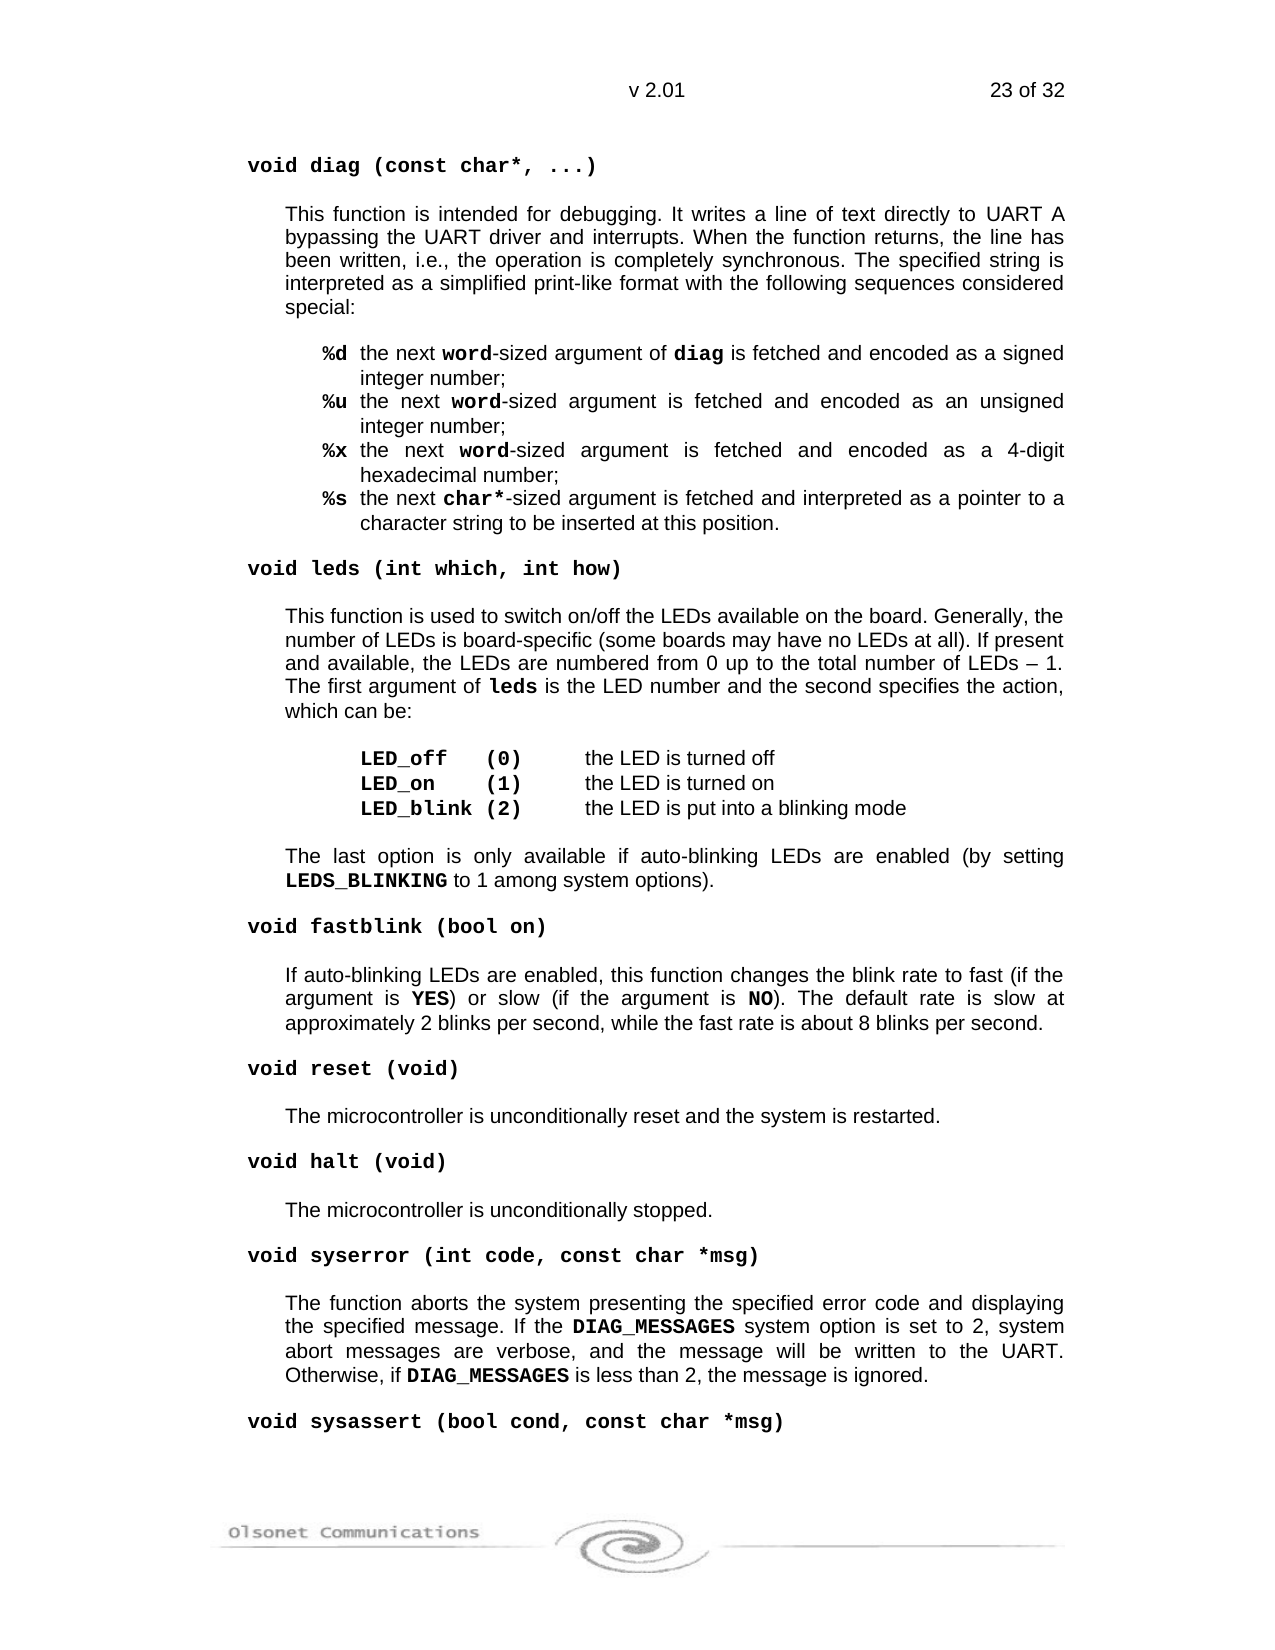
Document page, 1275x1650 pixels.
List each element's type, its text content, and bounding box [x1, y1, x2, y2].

text void leds (int which, int how) [247, 558, 1065, 582]
text %s the next char*-sized argument is fetched and interpreted as a pointer to a character string to be inserted at this position. [322, 487, 1065, 535]
text This function is used to switch on/off the LEDs available on the board. Generally, the number of LEDs is board-specific (some boards may have no LEDs at all). If present and available, the LEDs are numbered from 0 up to the total number of LEDs – 1. The first argument of leds is the LED number and the second specifies the action, which can be: [285, 605, 1065, 723]
text The microcontroller is unconditionally reset and the system is restarted. [285, 1105, 1065, 1128]
text void sysassert (bool cond, const char *msg) [247, 1412, 1065, 1435]
text %x the next word-sized argument is fetched and encoded as a 4-digit hexadecimal number; [322, 438, 1065, 487]
text The microcontroller is unconditionally stopped. [285, 1198, 1065, 1222]
text %d the next word-sized argument of diag is fetched and encoded as a signed integer number; [322, 342, 1065, 390]
text void diag (const char*, ...) [247, 155, 1065, 179]
text void reset (void) [247, 1058, 1065, 1082]
text void fastblink (bool on) [247, 916, 1065, 940]
text void syserror (int code, const char *msg) [247, 1245, 1065, 1268]
text void halt (void) [247, 1151, 1065, 1175]
text The function aborts the system presenting the specified error code and displaying the specified message. If the DIAG_MESSAGES system option is set to 2, system abort messages are verbose, and the message will be written to the UART. Otherwise, if DIAG_MESSAGES is less than 2, the message is ignored. [285, 1292, 1065, 1388]
text The last option is only available if auto-blinking LEDs are enabled (by setting LEDS_BLINKING to 1 among system options). [285, 845, 1065, 893]
text %u the next word-sized argument is fetched and encoded as an unsigned integer number; [322, 390, 1065, 438]
picture [210, 1504, 1065, 1596]
text LED_blink (2) the LED is put into a blinking mode [285, 797, 1065, 822]
text LED_off (0) the LED is turned off [285, 746, 1065, 771]
text If auto-blinking LEDs are enabled, this function changes the blink rate to fast (if the argument is YES) or slow (if the argument is NO). The default rate is slow at approximately 2 blinks per second, while the fast rate is about 8 blinks per second. [285, 963, 1065, 1035]
text LED_on (1) the LED is turned on [285, 771, 1065, 797]
text This function is intended for debugging. It writes a line of text directly to UART A bypassing the UART driver and interrupts. When the function returns, the line has been written, i.e., the operation is completely synchronous. The specified string is interpreted as a simplified print-like format with the following sequences considered special: [285, 202, 1065, 318]
